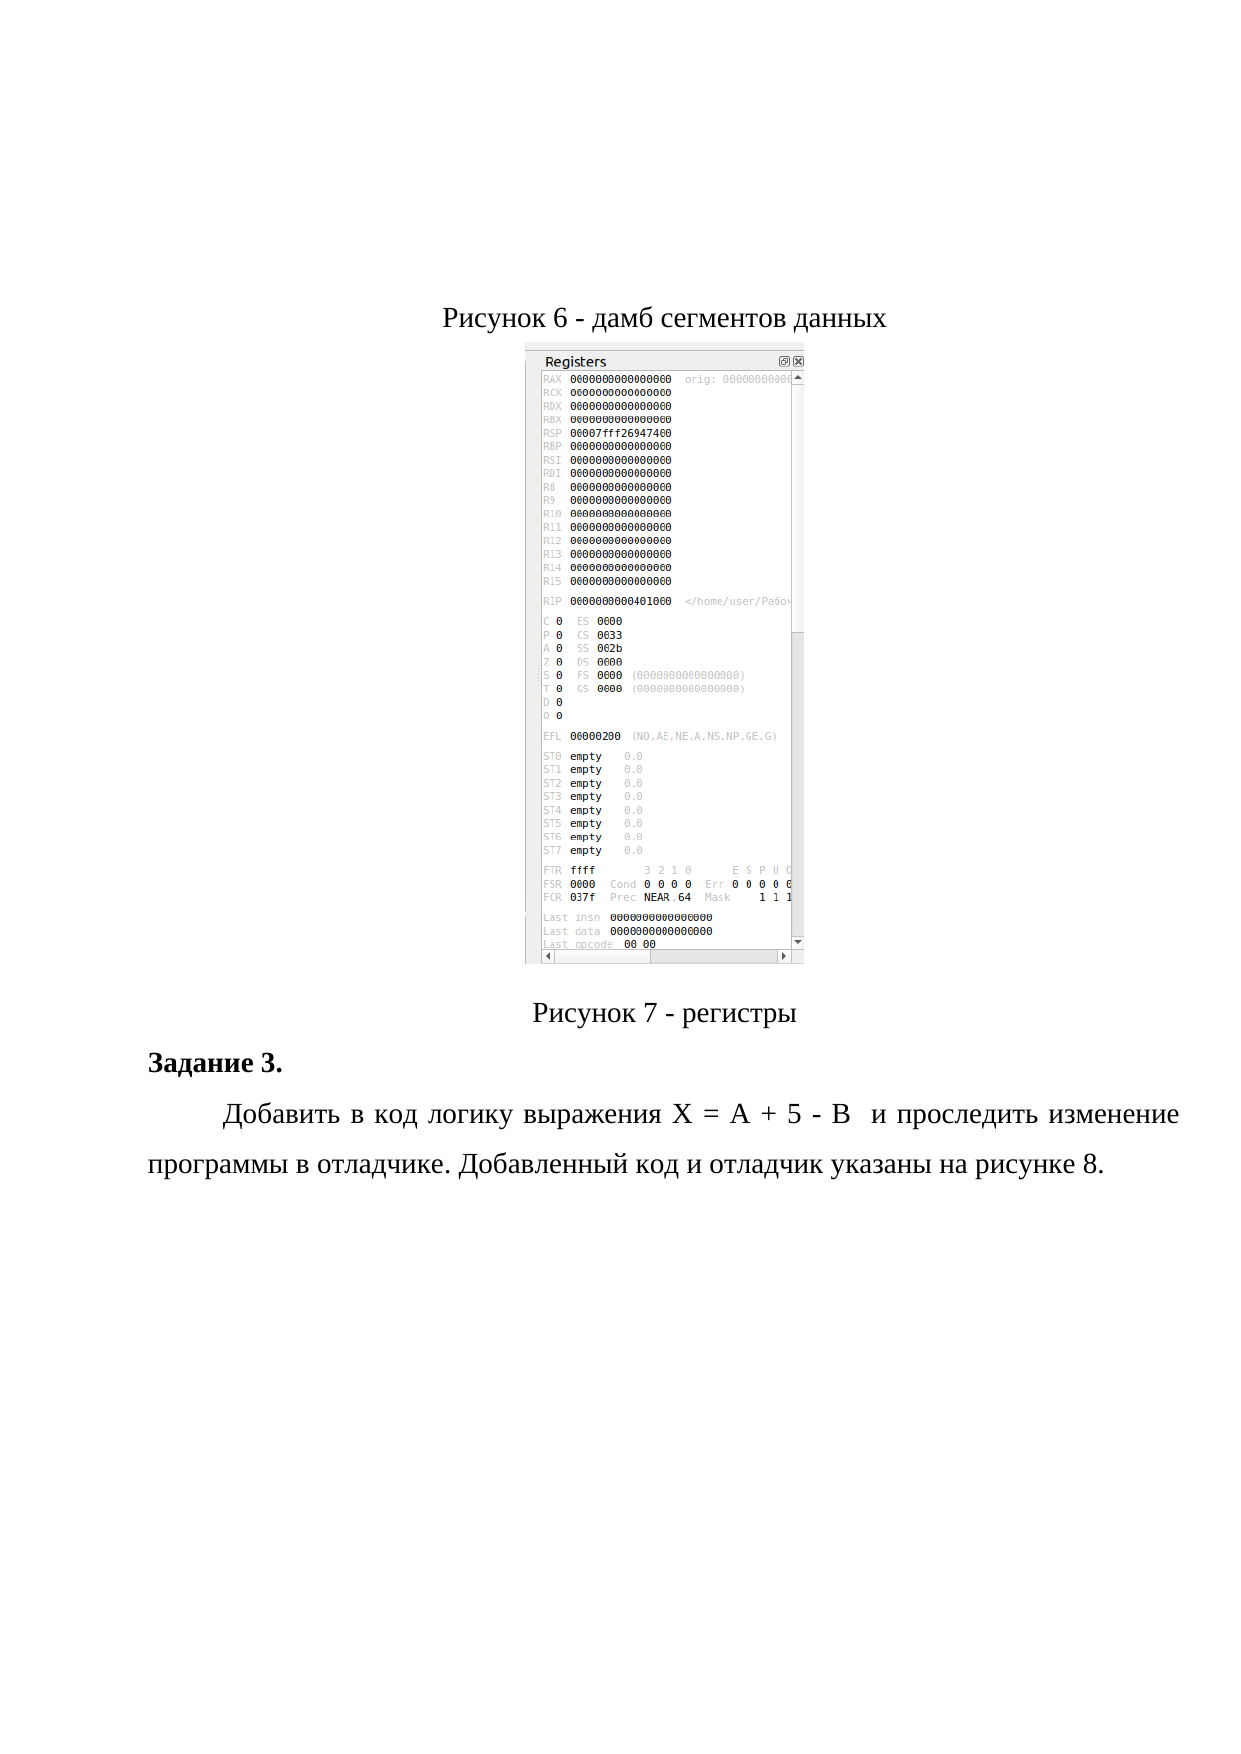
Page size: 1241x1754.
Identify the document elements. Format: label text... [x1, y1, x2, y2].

text Рисунок 7 - регистры [148, 995, 1181, 1029]
picture [524, 342, 804, 964]
text Рисунок 6 - дамб сегментов данных [148, 300, 1181, 334]
text Добавить в код логику выражения X = A + 5 - B и проследить изменение программы в отладчике. Добавленный код и отладчик указаны на рисунке 8. [148, 1096, 1181, 1179]
text Задание 3. [148, 1045, 1181, 1079]
